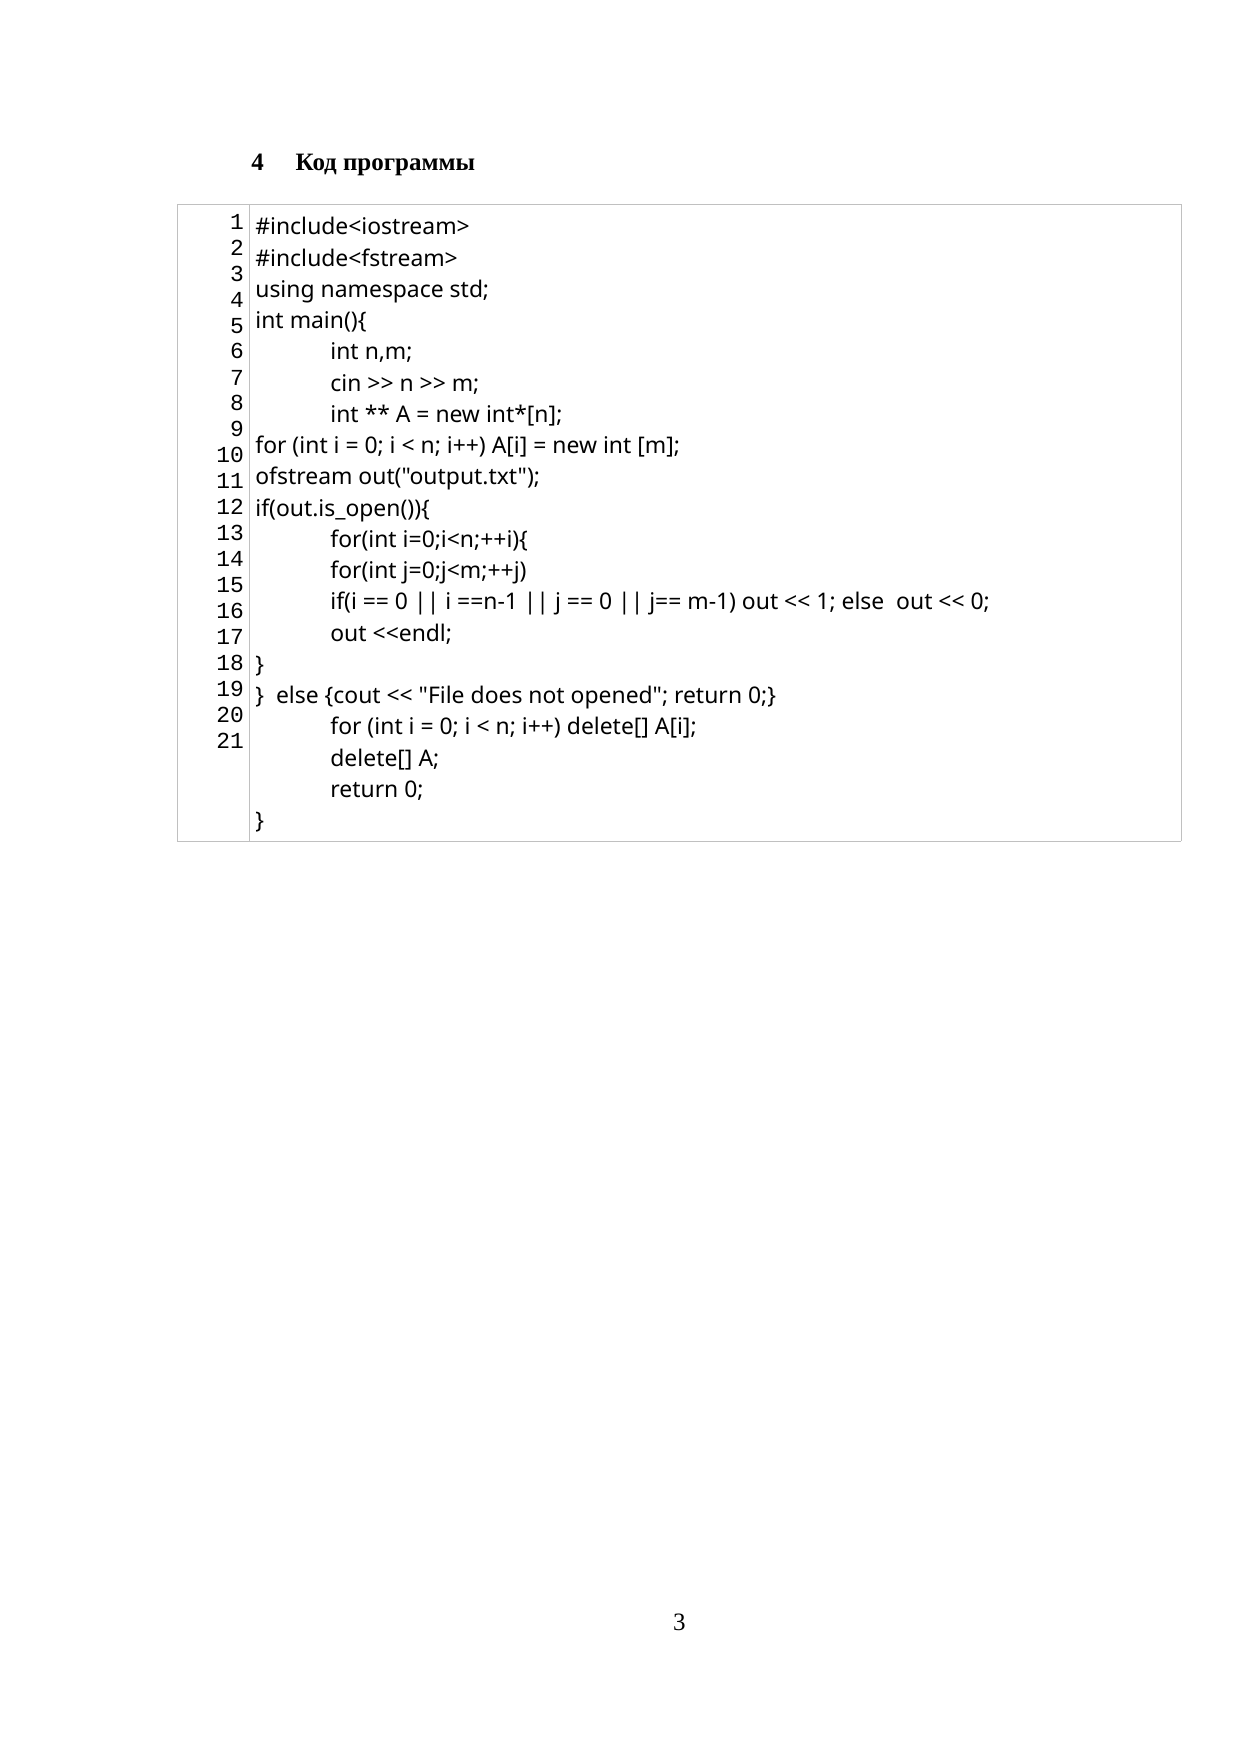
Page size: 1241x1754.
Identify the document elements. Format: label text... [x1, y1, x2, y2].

table_header #include<iostream> #include<fstream> using namespace std; int main(){ int n,m; cin >> n >> m; int ** A = new int*[n]; for (int i = 0; i < n; i++) A[i] = new int [m]; ofstream out("output.txt"); if(out.is_open()){ for(int i=0;i<n;++i){ for(int j=0;j<m;++j) if(i == 0 || i ==n-1 || j == 0 || j== m-1) out << 1; else out << 0; out <<endl; } } else {cout << "File does not opened"; return 0;} for (int i = 0; i < n; i++) delete[] A[i]; delete[] A; return 0; } [250, 205, 1181, 841]
subtitle Код программы [177, 147, 1181, 176]
table_header 1 2 3 4 5 6 7 8 9 10 11 12 13 14 15 16 17 18 19 20 21 [178, 205, 249, 841]
